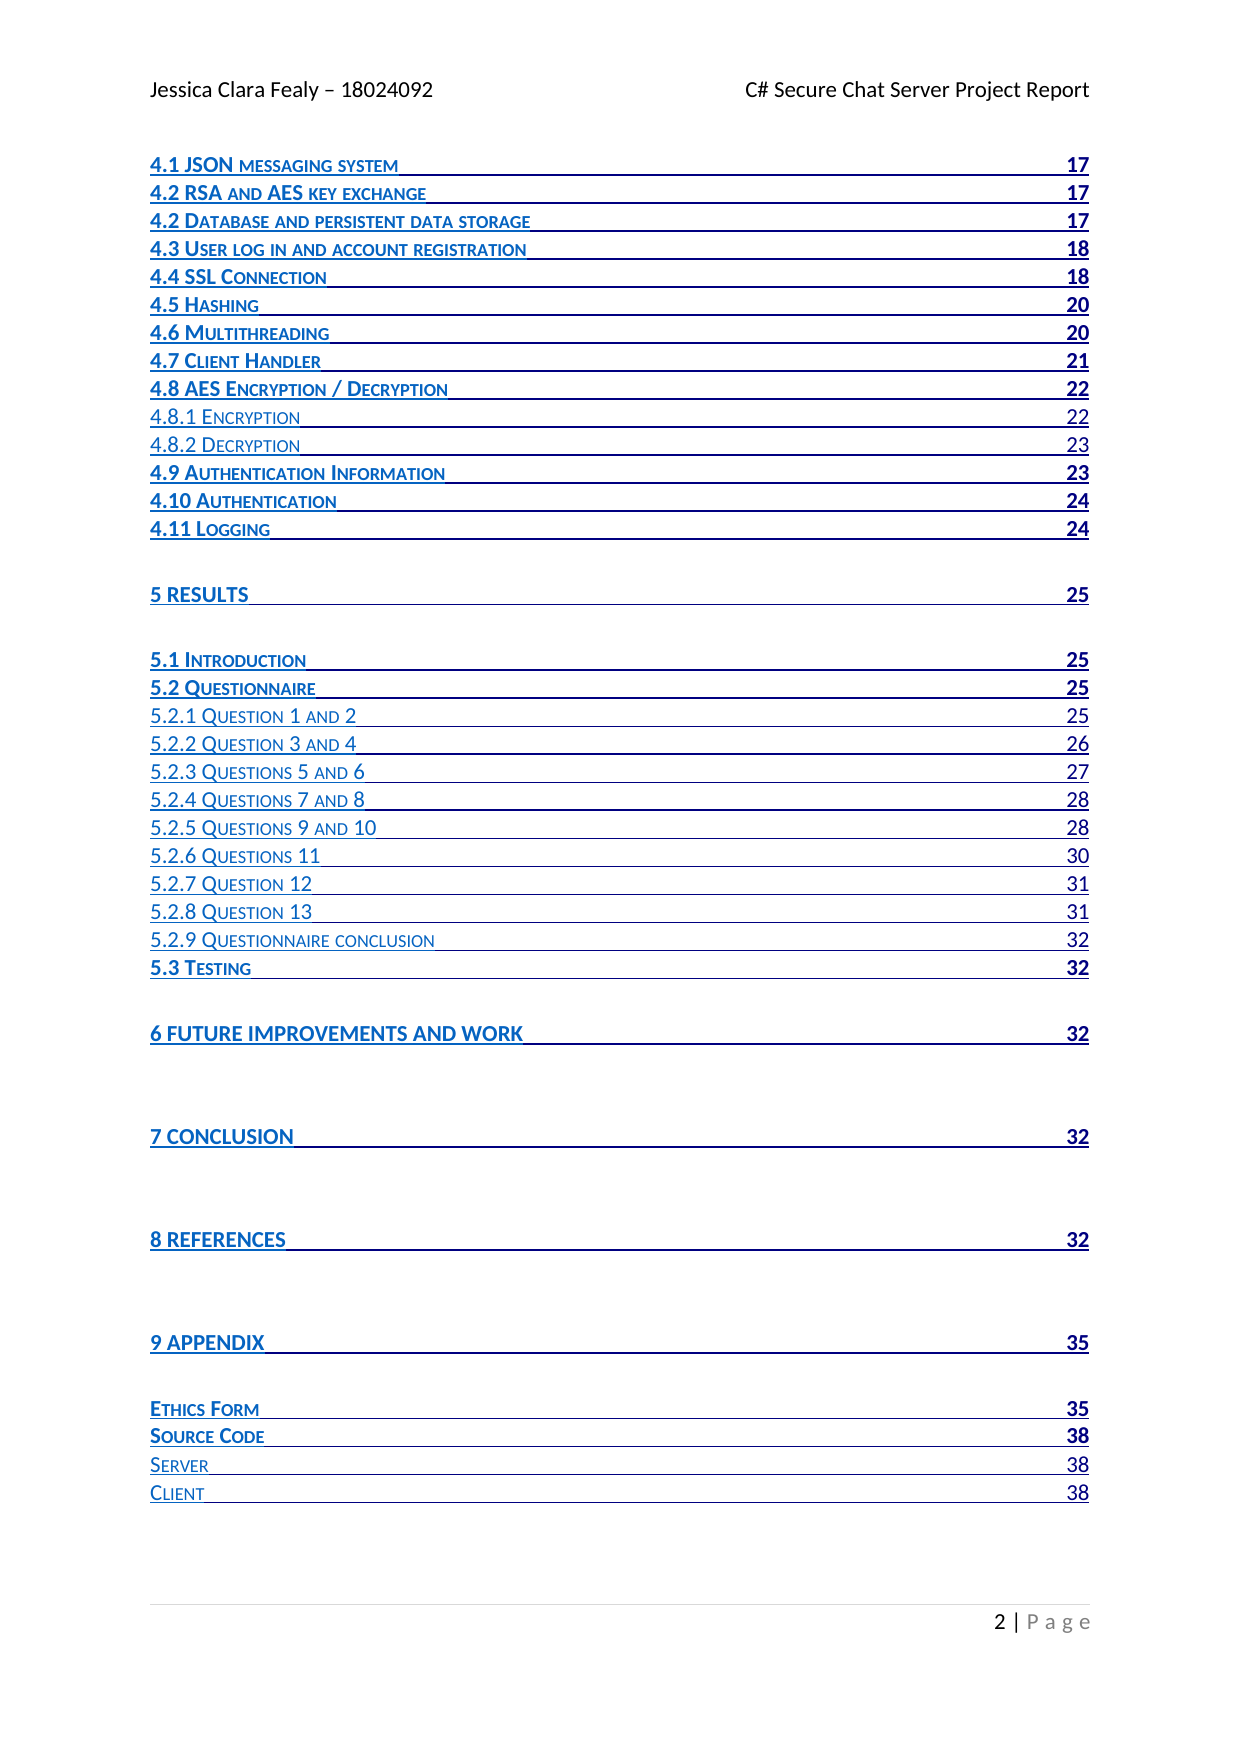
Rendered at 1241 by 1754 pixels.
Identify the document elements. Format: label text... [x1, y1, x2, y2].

text 5.3 Testing 32 [150, 953, 1090, 982]
text 9 Appendix 35 [150, 1328, 1090, 1356]
text 4.3 User log in and account registration 18 [150, 234, 1090, 262]
text 5.2.3 Questions 5 and 6 27 [150, 757, 1090, 785]
text 5.2.2 Question 3 and 4 26 [150, 729, 1090, 757]
text 5.2.1 Question 1 and 2 25 [150, 701, 1090, 729]
text Client 38 [150, 1478, 1090, 1506]
text Ethics Form 35 [150, 1394, 1090, 1422]
text 4.6 Multithreading 20 [150, 318, 1090, 346]
text 7 Conclusion 32 [150, 1122, 1090, 1150]
text Server 38 [150, 1450, 1090, 1478]
text 4.8.1 Encryption 22 [150, 402, 1090, 430]
text 8 References 32 [150, 1225, 1090, 1253]
text 4.5 Hashing 20 [150, 290, 1090, 318]
text 4.2 Database and persistent data storage 17 [150, 206, 1090, 234]
text 4.8.2 Decryption 23 [150, 430, 1090, 458]
text 4.4 SSL Connection 18 [150, 262, 1090, 290]
text 4.9 Authentication Information 23 [150, 458, 1090, 486]
text 5.2.4 Questions 7 and 8 28 [150, 785, 1090, 813]
text 4.11 Logging 24 [150, 514, 1090, 542]
text 4.2 RSA and AES key exchange 17 [150, 178, 1090, 206]
text 5.2.7 Question 12 31 [150, 869, 1090, 897]
text 5.2.5 Questions 9 and 10 28 [150, 813, 1090, 841]
text 4.8 AES Encryption / Decryption 22 [150, 374, 1090, 402]
text 6 Future Improvements and Work 32 [150, 1019, 1090, 1047]
text 5.2 Questionnaire 25 [150, 673, 1090, 701]
text 5.2.9 Questionnaire conclusion 32 [150, 926, 1090, 953]
text 4.1 JSON messaging system 17 [150, 150, 1090, 178]
text 4.7 Client Handler 21 [150, 346, 1090, 374]
text 5.2.6 Questions 11 30 [150, 841, 1090, 869]
text Source Code 38 [150, 1422, 1090, 1450]
text 5.1 Introduction 25 [150, 645, 1090, 673]
text 5 Results 25 [150, 580, 1090, 608]
text 5.2.8 Question 13 31 [150, 897, 1090, 926]
text 4.10 Authentication 24 [150, 486, 1090, 514]
